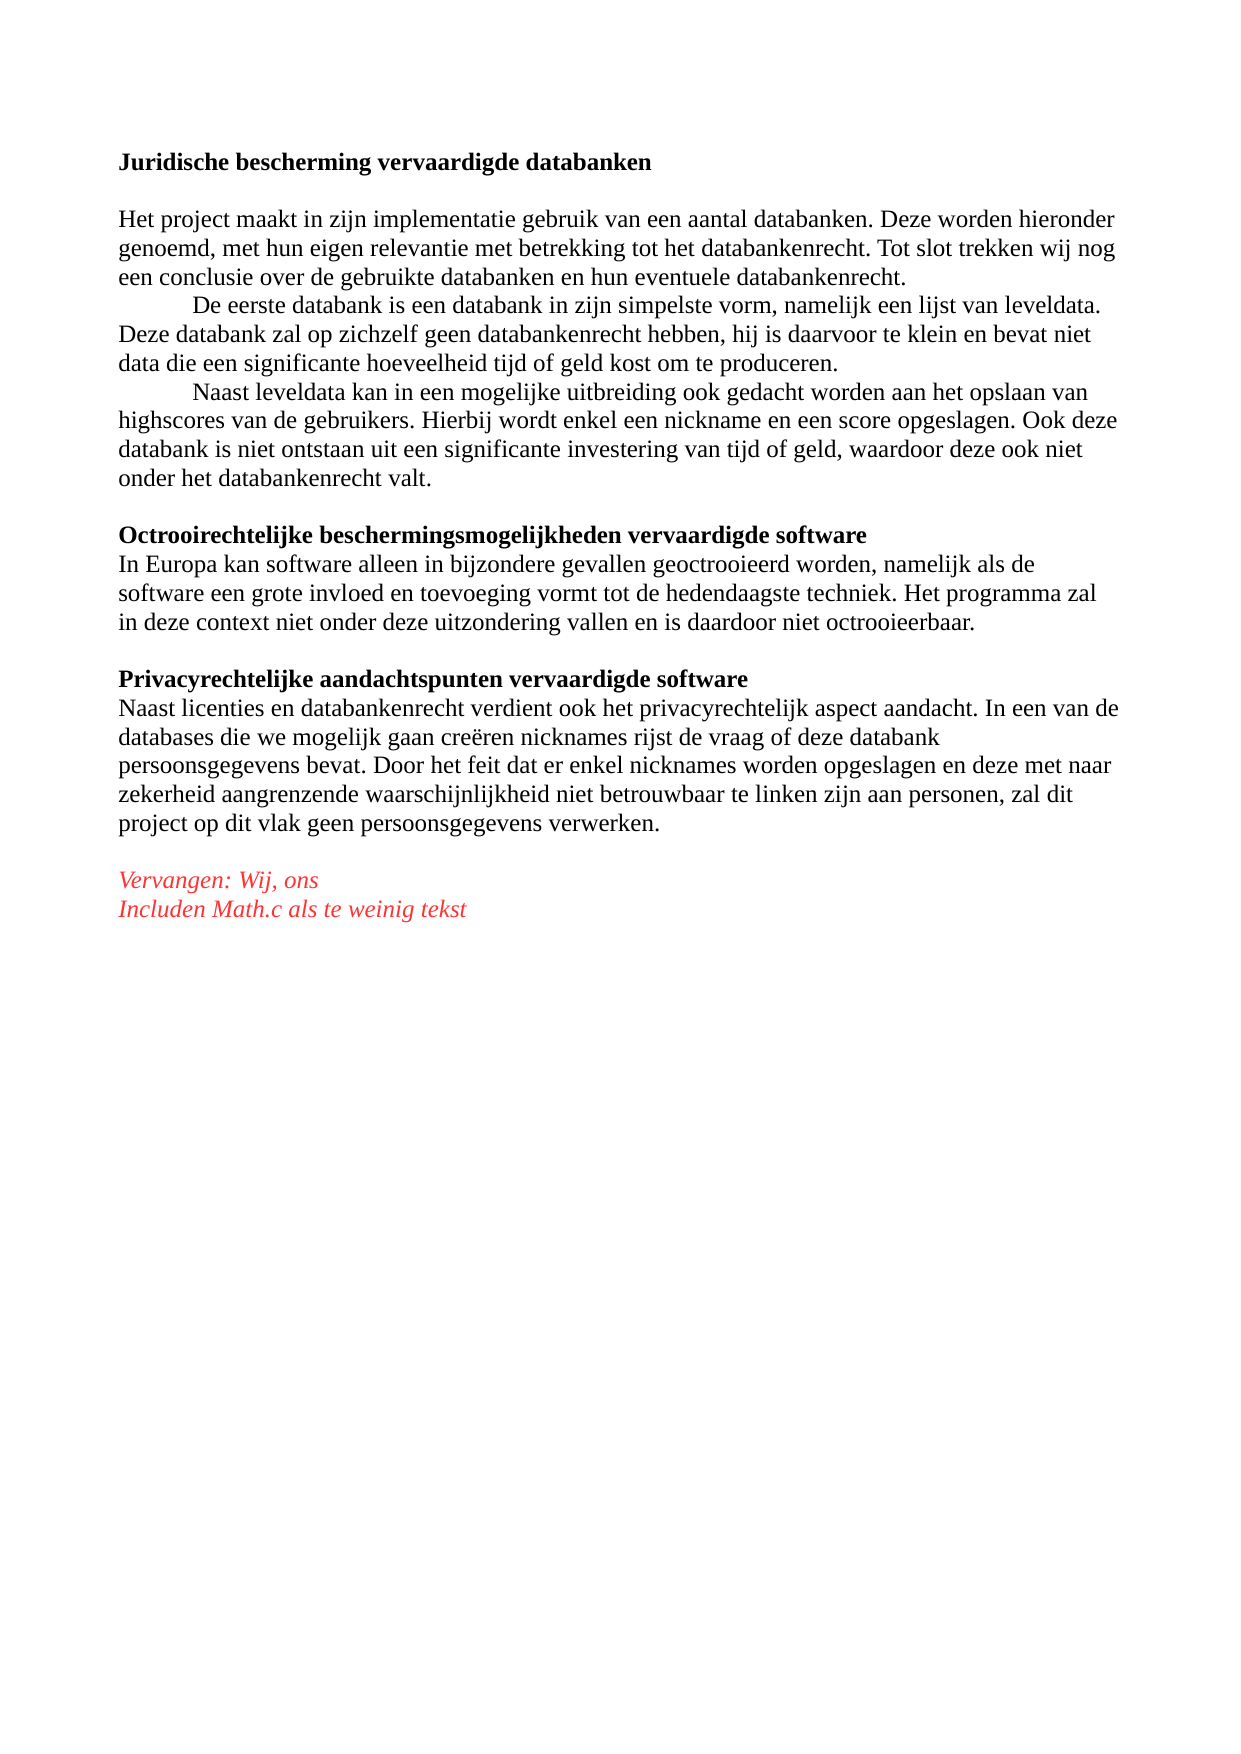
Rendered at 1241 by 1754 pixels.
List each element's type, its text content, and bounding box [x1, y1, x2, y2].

text Het project maakt in zijn implementatie gebruik van een aantal databanken. Deze worden hieronder genoemd, met hun eigen relevantie met betrekking tot het databankenrecht. Tot slot trekken wij nog een conclusie over de gebruikte databanken en hun eventuele databankenrecht. [118, 204, 1122, 291]
text Naast leveldata kan in een mogelijke uitbreiding ook gedacht worden aan het opslaan van highscores van de gebruikers. Hierbij wordt enkel een nickname en een score opgeslagen. Ook deze databank is niet ontstaan uit een significante investering van tijd of geld, waardoor deze ook niet onder het databankenrecht valt. [118, 377, 1122, 492]
text In Europa kan software alleen in bijzondere gevallen geoctrooieerd worden, namelijk als de software een grote invloed en toevoeging vormt tot de hedendaagste techniek. Het programma zal in deze context niet onder deze uitzondering vallen en is daardoor niet octrooieerbaar. [118, 549, 1122, 636]
text Vervangen: Wij, ons [118, 866, 1122, 894]
text Includen Math.c als te weinig tekst [118, 894, 1122, 923]
text Privacyrechtelijke aandachtspunten vervaardigde software [118, 664, 1122, 693]
text Juridische bescherming vervaardigde databanken [118, 147, 1122, 176]
text Naast licenties en databankenrecht verdient ook het privacyrechtelijk aspect aandacht. In een van de databases die we mogelijk gaan creëren nicknames rijst de vraag of deze databank persoonsgegevens bevat. Door het feit dat er enkel nicknames worden opgeslagen en deze met naar zekerheid aangrenzende waarschijnlijkheid niet betrouwbaar te linken zijn aan personen, zal dit project op dit vlak geen persoonsgegevens verwerken. [118, 693, 1122, 837]
text Octrooirechtelijke beschermingsmogelijkheden vervaardigde software [118, 521, 1122, 549]
text De eerste databank is een databank in zijn simpelste vorm, namelijk een lijst van leveldata. Deze databank zal op zichzelf geen databankenrecht hebben, hij is daarvoor te klein en bevat niet data die een significante hoeveelheid tijd of geld kost om te produceren. [118, 291, 1122, 377]
